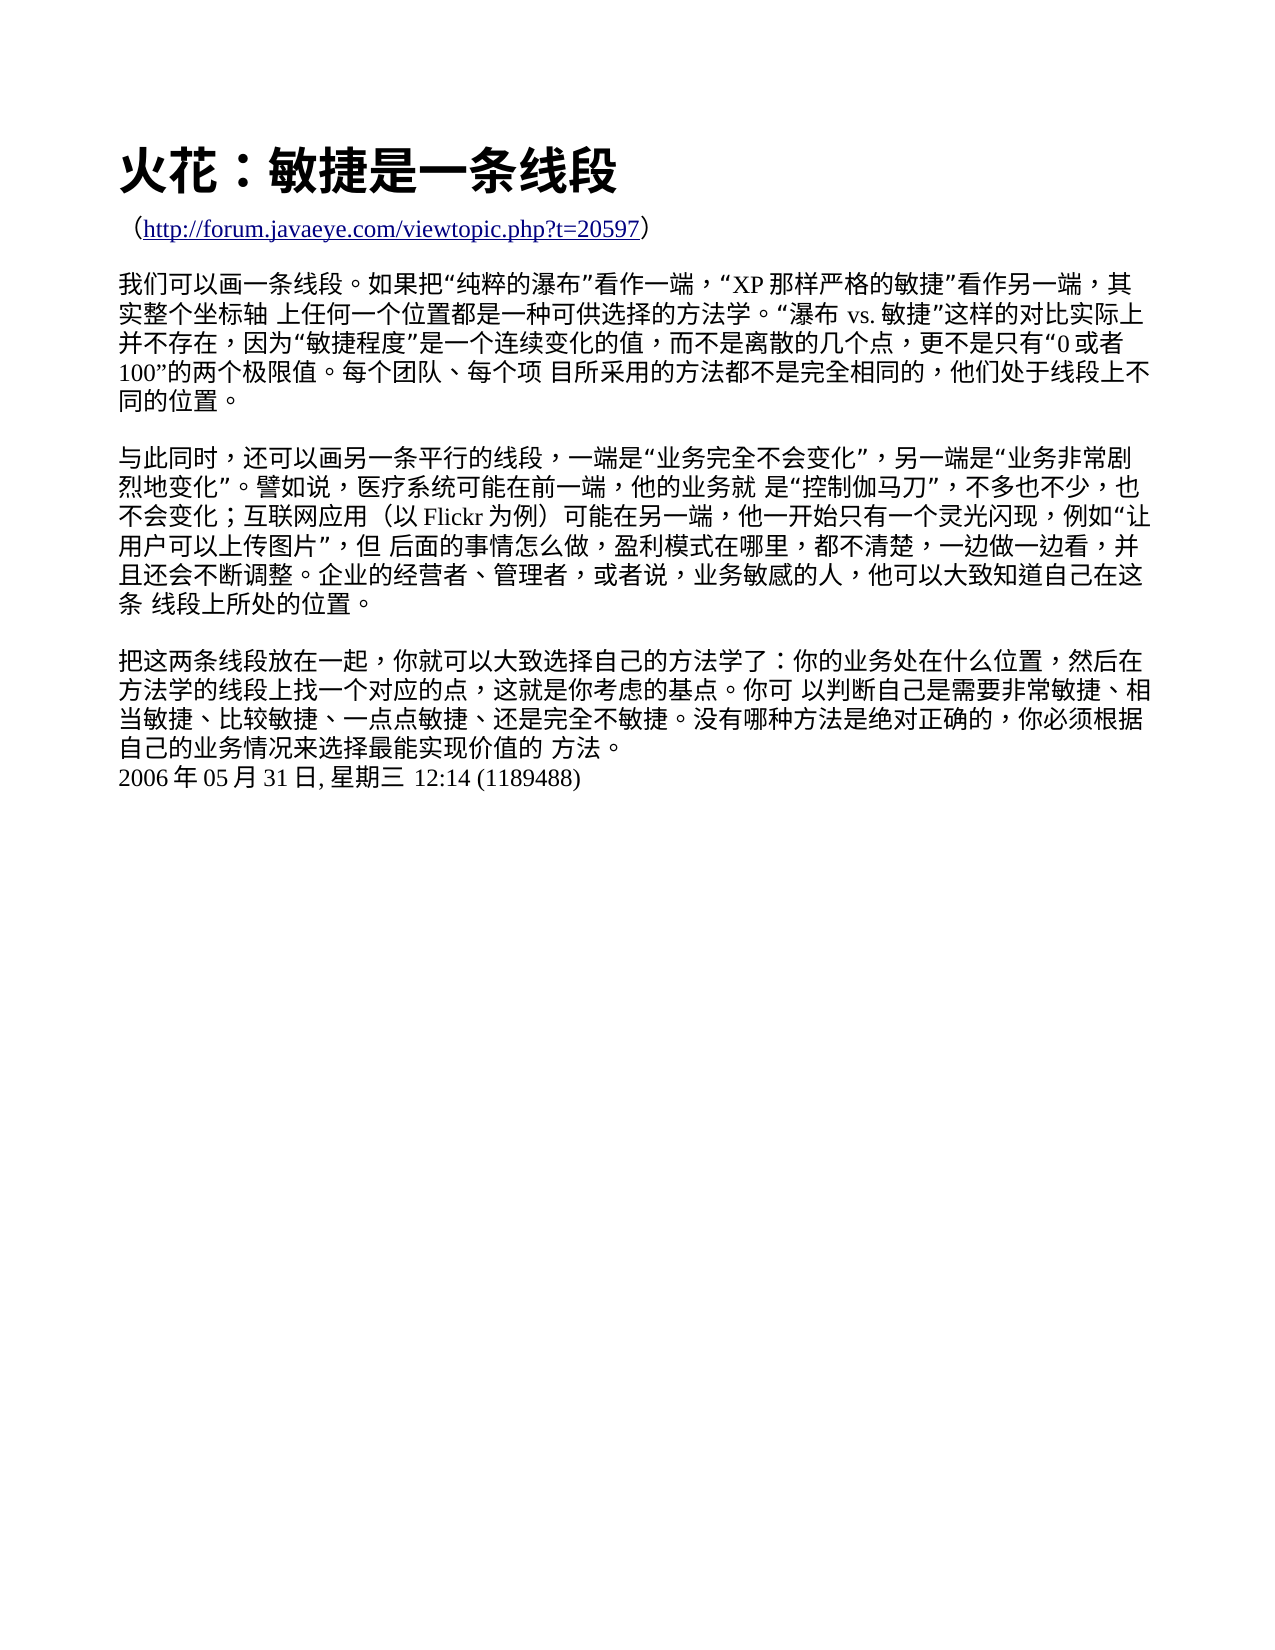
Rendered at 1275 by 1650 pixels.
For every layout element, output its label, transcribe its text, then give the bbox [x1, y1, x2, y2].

subtitle 火花：敏捷是一条线段 [118, 143, 1157, 201]
text （http://forum.javaeye.com/viewtopic.php?t=20597） 我们可以画一条线段。如果把“纯粹的瀑布”看作一端，“XP那样严格的敏捷”看作另一端，其实整个坐标轴 上任何一个位置都是一种可供选择的方法学。“瀑布 vs. 敏捷”这样的对比实际上并不存在，因为“敏捷程度”是一个连续变化的值，而不是离散的几个点，更不是只有“0或者100”的两个极限值。每个团队、每个项 目所采用的方法都不是完全相同的，他们处于线段上不同的位置。 与此同时，还可以画另一条平行的线段，一端是“业务完全不会变化”，另一端是“业务非常剧烈地变化”。譬如说，医疗系统可能在前一端，他的业务就 是“控制伽马刀”，不多也不少，也不会变化；互联网应用（以Flickr为例）可能在另一端，他一开始只有一个灵光闪现，例如“让用户可以上传图片”，但 后面的事情怎么做，盈利模式在哪里，都不清楚，一边做一边看，并且还会不断调整。企业的经营者、管理者，或者说，业务敏感的人，他可以大致知道自己在这条 线段上所处的位置。 把这两条线段放在一起，你就可以大致选择自己的方法学了：你的业务处在什么位置，然后在方法学的线段上找一个对应的点，这就是你考虑的基点。你可 以判断自己是需要非常敏捷、相当敏捷、比较敏捷、一点点敏捷、还是完全不敏捷。没有哪种方法是绝对正确的，你必须根据自己的业务情况来选择最能实现价值的 方法。 [118, 214, 1157, 764]
text 2006年05月31日, 星期三 12:14 (1189488) [118, 764, 1157, 793]
